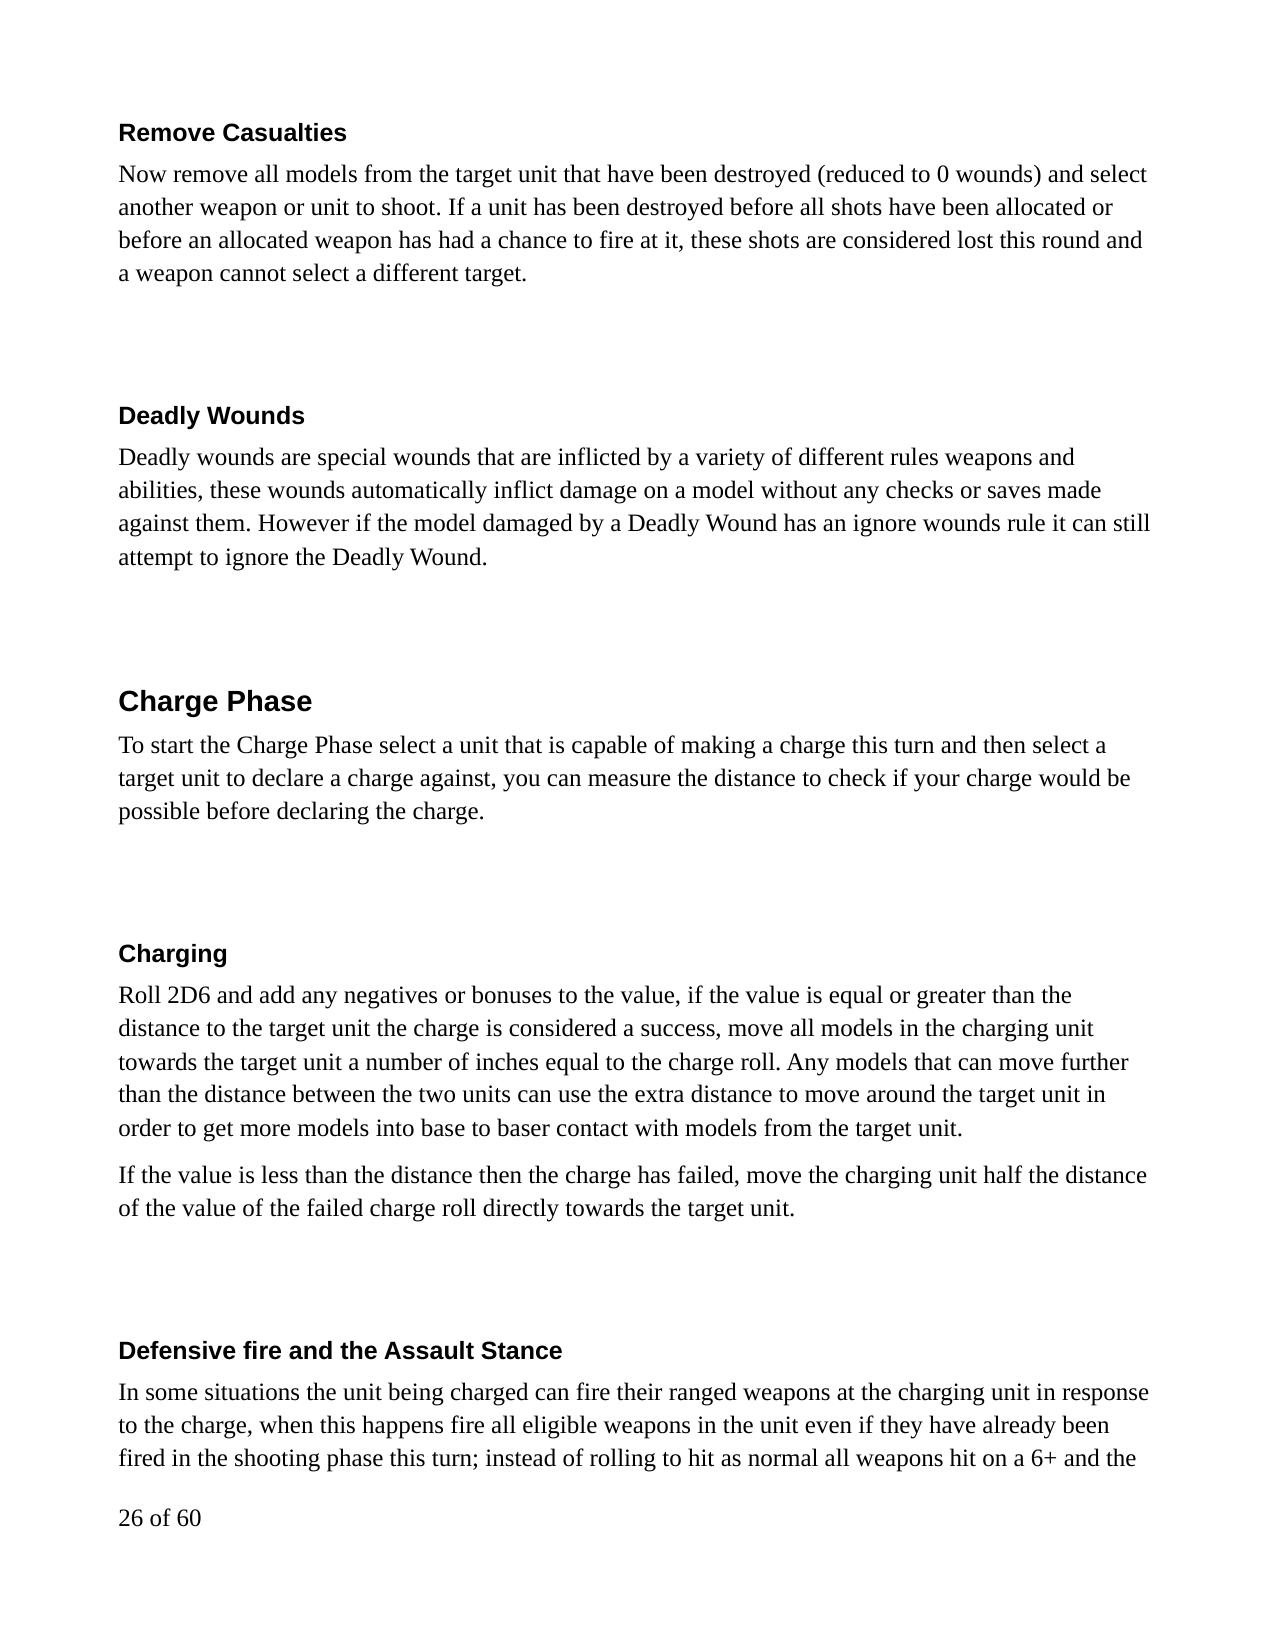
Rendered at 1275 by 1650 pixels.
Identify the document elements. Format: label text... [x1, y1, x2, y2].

text Roll 2D6 and add any negatives or bonuses to the value, if the value is equal or greater than the distance to the target unit the charge is considered a success, move all models in the charging unit towards the target unit a number of inches equal to the charge roll. Any models that can move further than the distance between the two units can use the extra distance to move around the target unit in order to get more models into base to baser contact with models from the target unit. [118, 981, 1157, 1141]
text If the value is less than the distance then the charge has failed, move the charging unit half the distance of the value of the failed charge roll directly towards the target unit. [118, 1160, 1157, 1222]
subtitle Deadly Wounds [118, 401, 1157, 430]
text In some situations the unit being charged can fire their ranged weapons at the charging unit in response to the charge, when this happens fire all eligible weapons in the unit even if they have already been fired in the shooting phase this turn; instead of rolling to hit as normal all weapons hit on a 6+ and the [118, 1377, 1157, 1472]
subtitle Defensive fire and the Assault Stance [118, 1336, 1157, 1365]
text To start the Charge Phase select a unit that is capable of making a charge this turn and then select a target unit to declare a charge against, you can measure the distance to check if your charge would be possible before declaring the charge. [118, 730, 1157, 825]
subtitle Remove Casualties [118, 118, 1157, 147]
text Deadly wounds are special wounds that are inflicted by a variety of different rules weapons and abilities, these wounds automatically inflict damage on a model without any checks or saves made against them. However if the model damaged by a Deadly Wound has an ignore wounds rule it can still attempt to ignore the Deadly Wound. [118, 442, 1157, 570]
subtitle Charging [118, 939, 1157, 968]
subtitle Charge Phase [118, 684, 1157, 718]
text Now remove all models from the target unit that have been destroyed (reduced to 0 wounds) and select another weapon or unit to shoot. If a unit has been destroyed before all shots have been allocated or before an allocated weapon has had a chance to fire at it, these shots are considered lost this round and a weapon cannot select a different target. [118, 159, 1157, 287]
